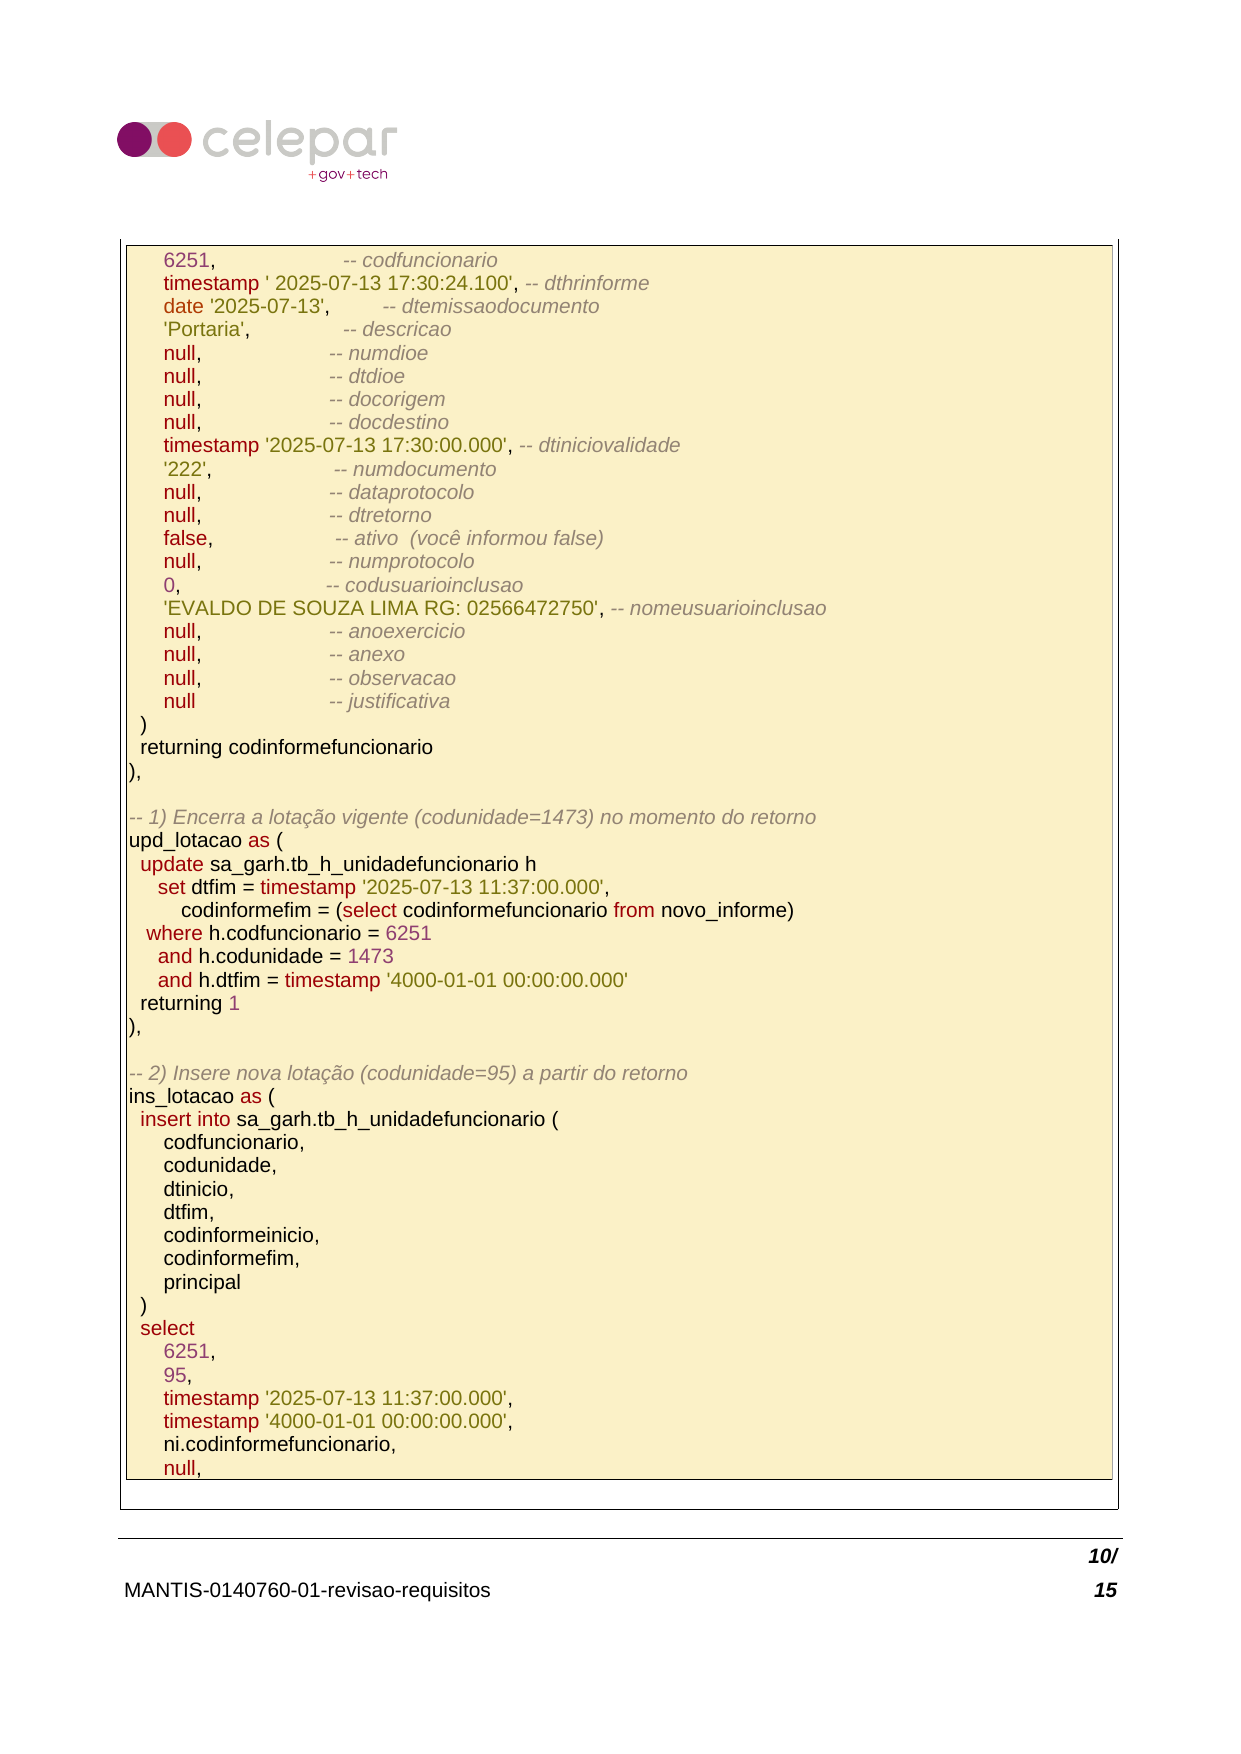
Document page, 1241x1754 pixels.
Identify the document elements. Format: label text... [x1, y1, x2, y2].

table_cell 6251, -- codfuncionario timestamp ' 2025-07-13 17:30:24.100', -- dthrinforme date '2025-07-13', -- dtemissaodocumento 'Portaria', -- descricao null, -- numdioe null, -- dtdioe null, -- docorigem null, -- docdestino timestamp '2025-07-13 17:30:00.000', -- dtiniciovalidade '222', -- numdocumento null, -- dataprotocolo null, -- dtretorno false, -- ativo (você informou false) null, -- numprotocolo 0, -- codusuarioinclusao 'EVALDO DE SOUZA LIMA RG: 02566472750', -- nomeusuarioinclusao null, -- anoexercicio null, -- anexo null, -- observacao null -- justificativa ) returning codinformefuncionario ), -- 1) Encerra a lotação vigente (codunidade=1473) no momento do retorno upd_lotacao as ( update sa_garh.tb_h_unidadefuncionario h set dtfim = timestamp '2025-07-13 11:37:00.000', codinformefim = (select codinformefuncionario from novo_informe) where h.codfuncionario = 6251 and h.codunidade = 1473 and h.dtfim = timestamp '4000-01-01 00:00:00.000' returning 1 ), -- 2) Insere nova lotação (codunidade=95) a partir do retorno ins_lotacao as ( insert into sa_garh.tb_h_unidadefuncionario ( codfuncionario, codunidade, dtinicio, dtfim, codinformeinicio, codinformefim, principal ) select 6251, 95, timestamp '2025-07-13 11:37:00.000', timestamp '4000-01-01 00:00:00.000', ni.codinformefuncionario, null, [121, 239, 1118, 1509]
picture [117, 120, 398, 182]
